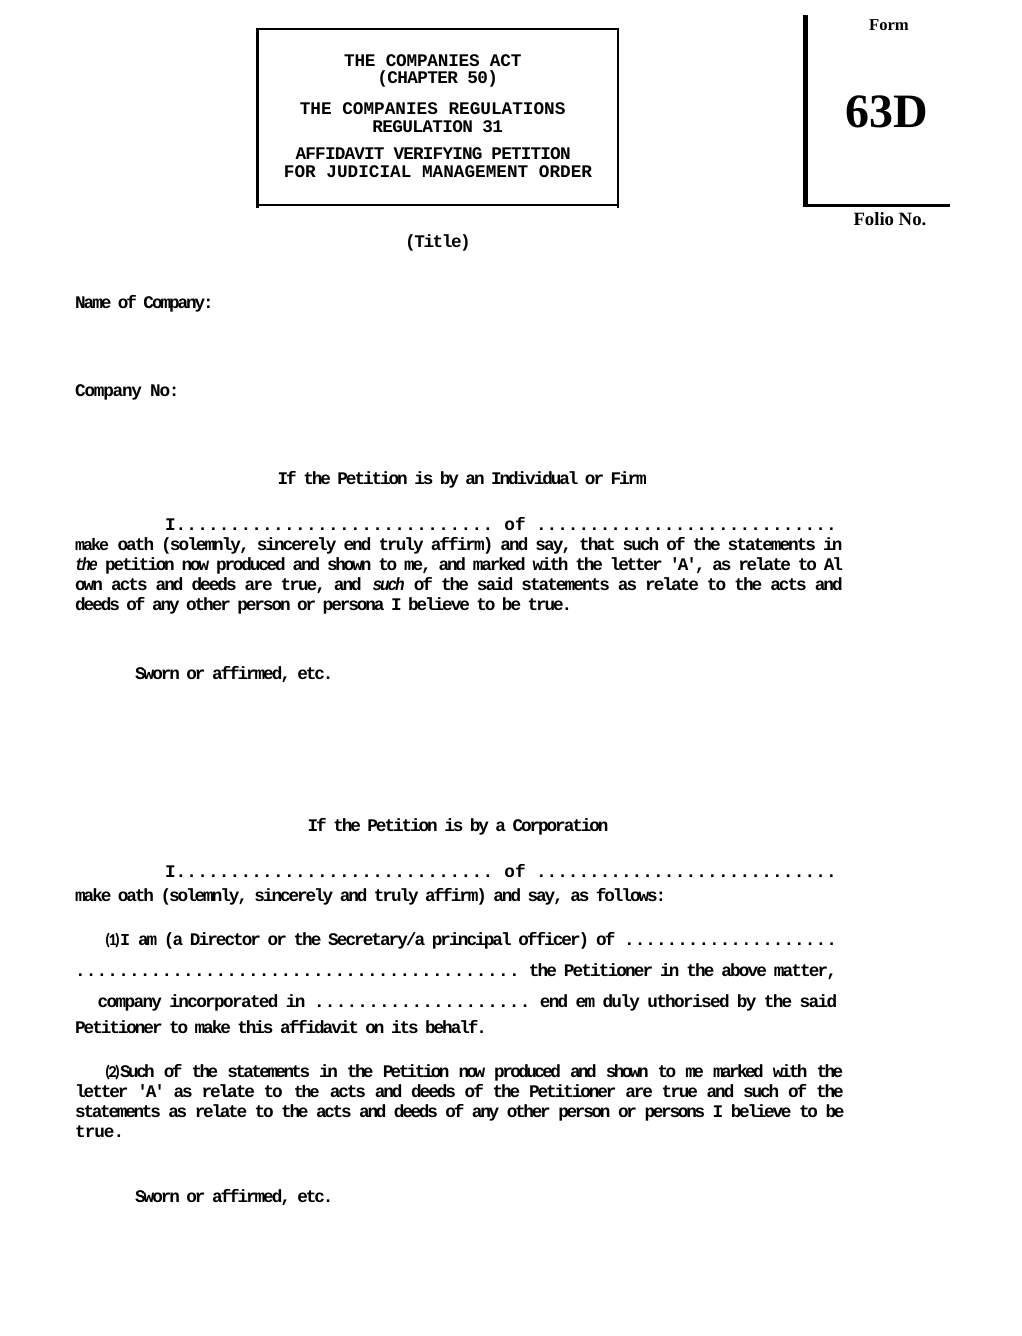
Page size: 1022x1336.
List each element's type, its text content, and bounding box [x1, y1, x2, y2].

text Sworn or affirmed, etc. [135, 665, 956, 685]
text Name of Company: [75, 294, 956, 314]
text make oath (solemnly, sincerely and truly affirm) and say, as follows: [75, 886, 956, 907]
table_cell THE COMPANIES ACT (CHAPTER 50) THE COMPANIES REGULATIONS REGULATION 31 AFFIDAVIT VERIFYING PETITION FOR JUDICIAL MANAGEMENT ORDER [259, 30, 617, 204]
text (Title) [405, 233, 956, 253]
text Sworn or affirmed, etc. [135, 1188, 956, 1208]
text I of [165, 516, 956, 536]
table_header Form 63D [808, 15, 950, 204]
text Petitioner to make this affidavit on its behalf. [75, 1019, 956, 1039]
text company incorporated in end em duly uthorised by the said [97, 992, 956, 1013]
list Such of the statements in the Petition now produced and shown to me marked with the letter 'A' as relate to the acts and deeds of the Petitioner are true and such of the statements as relate to the acts and deeds of any other person or persons I believe to be true. [75, 1061, 844, 1143]
text Company No: [75, 382, 956, 402]
text If the Petition is by an Individual or Firm [277, 469, 956, 489]
table_header [257, 15, 618, 28]
text I of [165, 863, 956, 883]
list I am (a Director or the Secretary/a principal officer) of [75, 929, 956, 951]
text If the Petition is by a Corporation [307, 816, 956, 836]
text make oath (solemnly, sincerely end truly affirm) and say, that such of the statements in the petition now produced and shown to me, and marked with the letter 'A', as relate to Al own acts and deeds are true, and such of the said statements as relate to the acts and deeds of any other person or persona I believe to be true. [75, 536, 844, 616]
table_cell [619, 28, 803, 204]
text Folio No. [75, 207, 926, 229]
text the Petitioner in the above matter, [75, 961, 956, 981]
table_header [618, 15, 803, 28]
